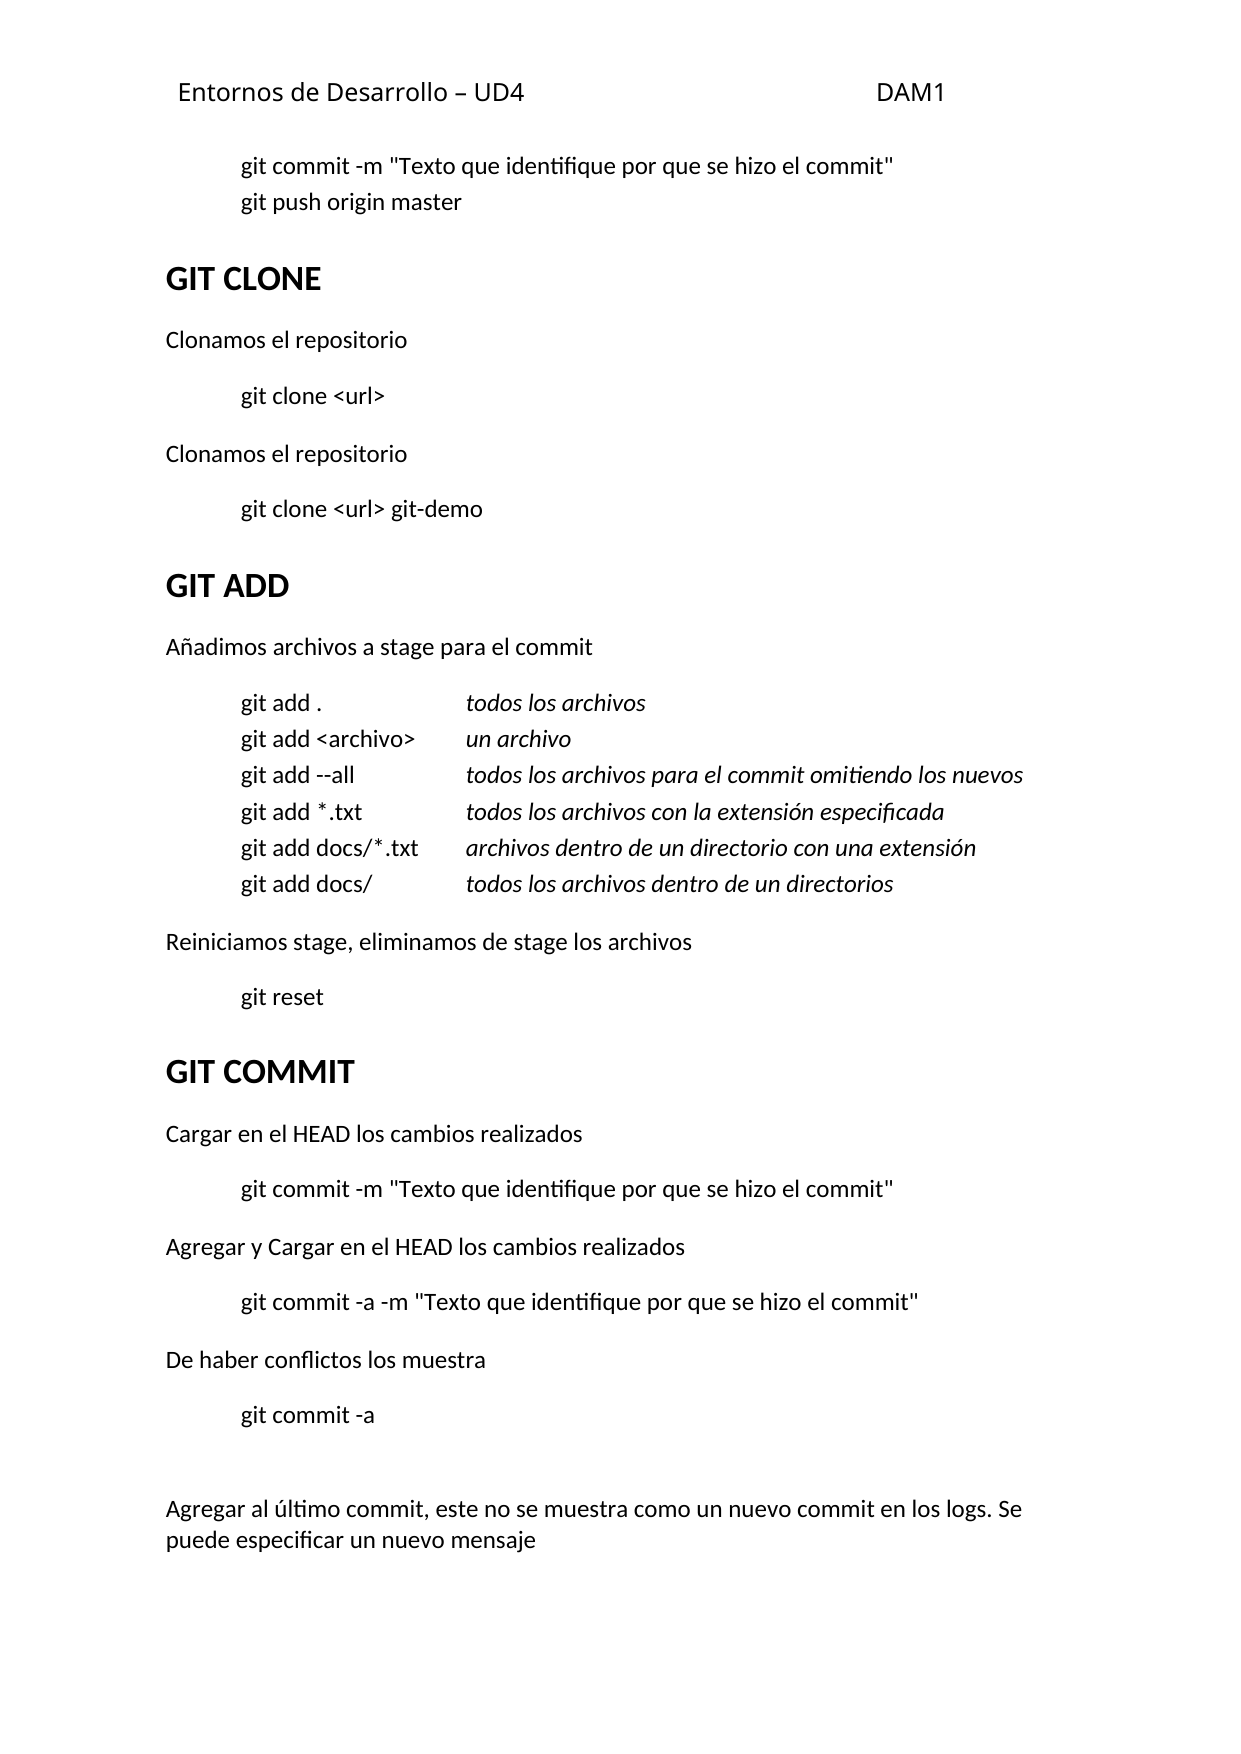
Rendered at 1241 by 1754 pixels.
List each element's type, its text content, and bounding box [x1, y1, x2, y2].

text git add *.txt todos los archivos con la extensión especificada [215, 796, 1063, 826]
text Clonamos el repositorio [166, 324, 1063, 355]
text Reiniciamos stage, eliminamos de stage los archivos [166, 926, 1063, 956]
text git commit -a -m "Texto que identifique por que se hizo el commit" [215, 1286, 1063, 1317]
text git clone <url> [215, 380, 1063, 411]
subtitle GIT COMMIT [166, 1049, 1063, 1093]
text Agregar y Cargar en el HEAD los cambios realizados [166, 1231, 1063, 1261]
text git add docs/ todos los archivos dentro de un directorios [215, 868, 1063, 899]
text git commit -m "Texto que identifique por que se hizo el commit" [215, 150, 1063, 181]
text git add docs/*.txt archivos dentro de un directorio con una extensión [215, 832, 1063, 863]
subtitle GIT ADD [166, 563, 1063, 607]
text git commit -m "Texto que identifique por que se hizo el commit" [215, 1173, 1063, 1204]
text Añadimos archivos a stage para el commit [166, 632, 1063, 662]
text git add --all todos los archivos para el commit omitiendo los nuevos [215, 759, 1063, 790]
subtitle GIT CLONE [166, 256, 1063, 299]
text git add . todos los archivos [215, 687, 1063, 718]
text Cargar en el HEAD los cambios realizados [166, 1118, 1063, 1148]
text git commit -a [215, 1399, 1063, 1430]
text git clone <url> git-demo [215, 493, 1063, 524]
text git push origin master [215, 186, 1063, 217]
text De haber conflictos los muestra [166, 1344, 1063, 1374]
text Clonamos el repositorio [166, 438, 1063, 468]
text git reset [166, 981, 1063, 1012]
text git add <archivo> un archivo [215, 723, 1063, 754]
text Agregar al último commit, este no se muestra como un nuevo commit en los logs. Se puede especificar un nuevo mensaje [166, 1493, 1063, 1554]
